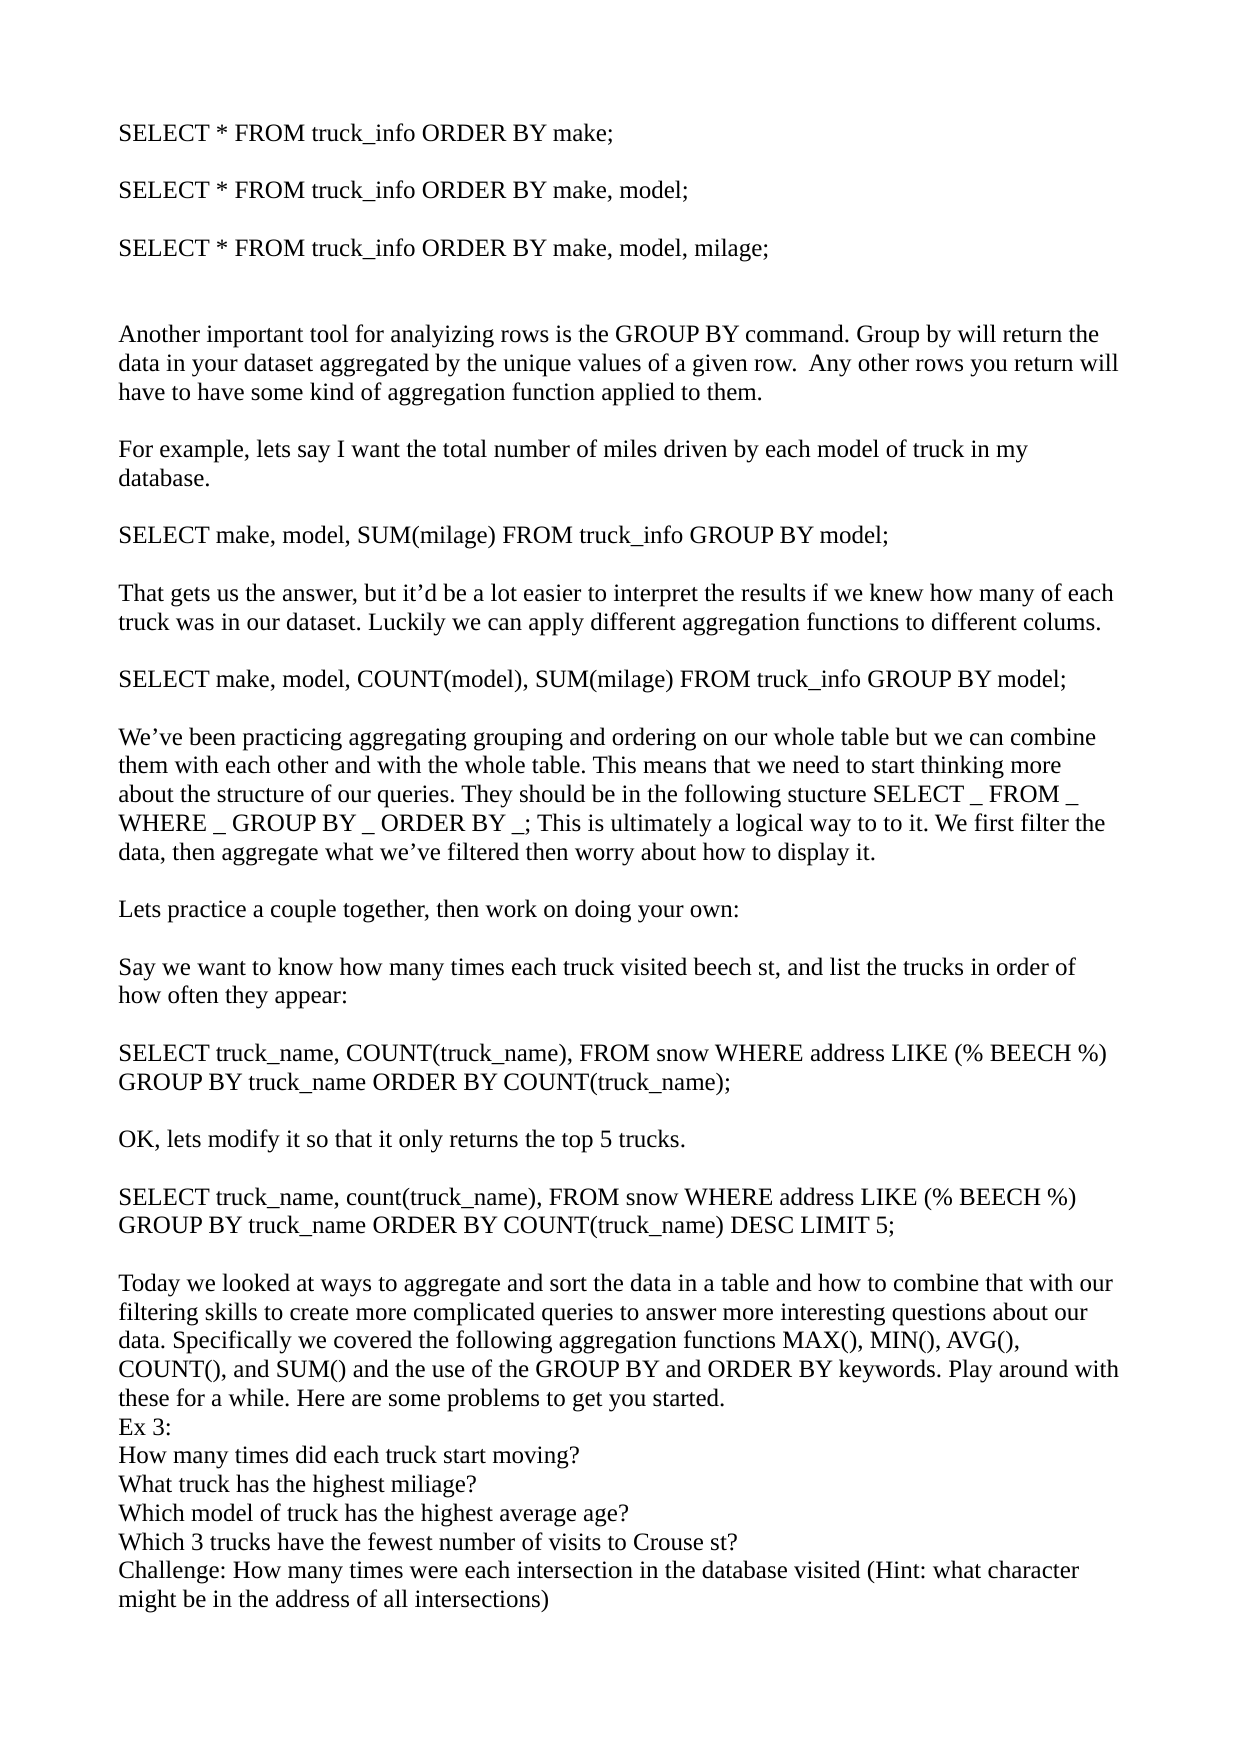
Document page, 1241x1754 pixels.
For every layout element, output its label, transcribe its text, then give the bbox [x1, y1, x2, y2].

text SELECT make, model, COUNT(model), SUM(milage) FROM truck_info GROUP BY model; [118, 664, 1122, 693]
text For example, lets say I want the total number of miles driven by each model of truck in my database. [118, 434, 1122, 492]
text Today we looked at ways to aggregate and sort the data in a table and how to combine that with our filtering skills to create more complicated queries to answer more interesting questions about our data. Specifically we covered the following aggregation functions MAX(), MIN(), AVG(), COUNT(), and SUM() and the use of the GROUP BY and ORDER BY keywords. Play around with these for a while. Here are some problems to get you started. [118, 1268, 1122, 1412]
text Which model of truck has the highest average age? [118, 1498, 1122, 1527]
text SELECT * FROM truck_info ORDER BY make, model; [118, 176, 1122, 204]
text SELECT make, model, SUM(milage) FROM truck_info GROUP BY model; [118, 521, 1122, 549]
text Which 3 trucks have the fewest number of visits to Crouse st? [118, 1527, 1122, 1556]
text What truck has the highest miliage? [118, 1469, 1122, 1498]
text Say we want to know how many times each truck visited beech st, and list the trucks in order of how often they appear: [118, 952, 1122, 1009]
text How many times did each truck start moving? [118, 1441, 1122, 1469]
text OK, lets modify it so that it only returns the top 5 trucks. [118, 1124, 1122, 1153]
text SELECT * FROM truck_info ORDER BY make; [118, 118, 1122, 147]
text Lets practice a couple together, then work on doing your own: [118, 894, 1122, 923]
text Challenge: How many times were each intersection in the database visited (Hint: what character might be in the address of all intersections) [118, 1556, 1122, 1613]
text Another important tool for analyizing rows is the GROUP BY command. Group by will return the data in your dataset aggregated by the unique values of a given row. Any other rows you return will have to have some kind of aggregation function applied to them. [118, 319, 1122, 406]
text SELECT truck_name, COUNT(truck_name), FROM snow WHERE address LIKE (% BEECH %) GROUP BY truck_name ORDER BY COUNT(truck_name); [118, 1038, 1122, 1096]
text That gets us the answer, but it’d be a lot easier to interpret the results if we knew how many of each truck was in our dataset. Luckily we can apply different aggregation functions to different colums. [118, 578, 1122, 636]
text SELECT truck_name, count(truck_name), FROM snow WHERE address LIKE (% BEECH %) GROUP BY truck_name ORDER BY COUNT(truck_name) DESC LIMIT 5; [118, 1182, 1122, 1239]
text SELECT * FROM truck_info ORDER BY make, model, milage; [118, 233, 1122, 262]
text Ex 3: [118, 1412, 1122, 1441]
text We’ve been practicing aggregating grouping and ordering on our whole table but we can combine them with each other and with the whole table. This means that we need to start thinking more about the structure of our queries. They should be in the following stucture SELECT _ FROM _ WHERE _ GROUP BY _ ORDER BY _; This is ultimately a logical way to to it. We first filter the data, then aggregate what we’ve filtered then worry about how to display it. [118, 722, 1122, 866]
